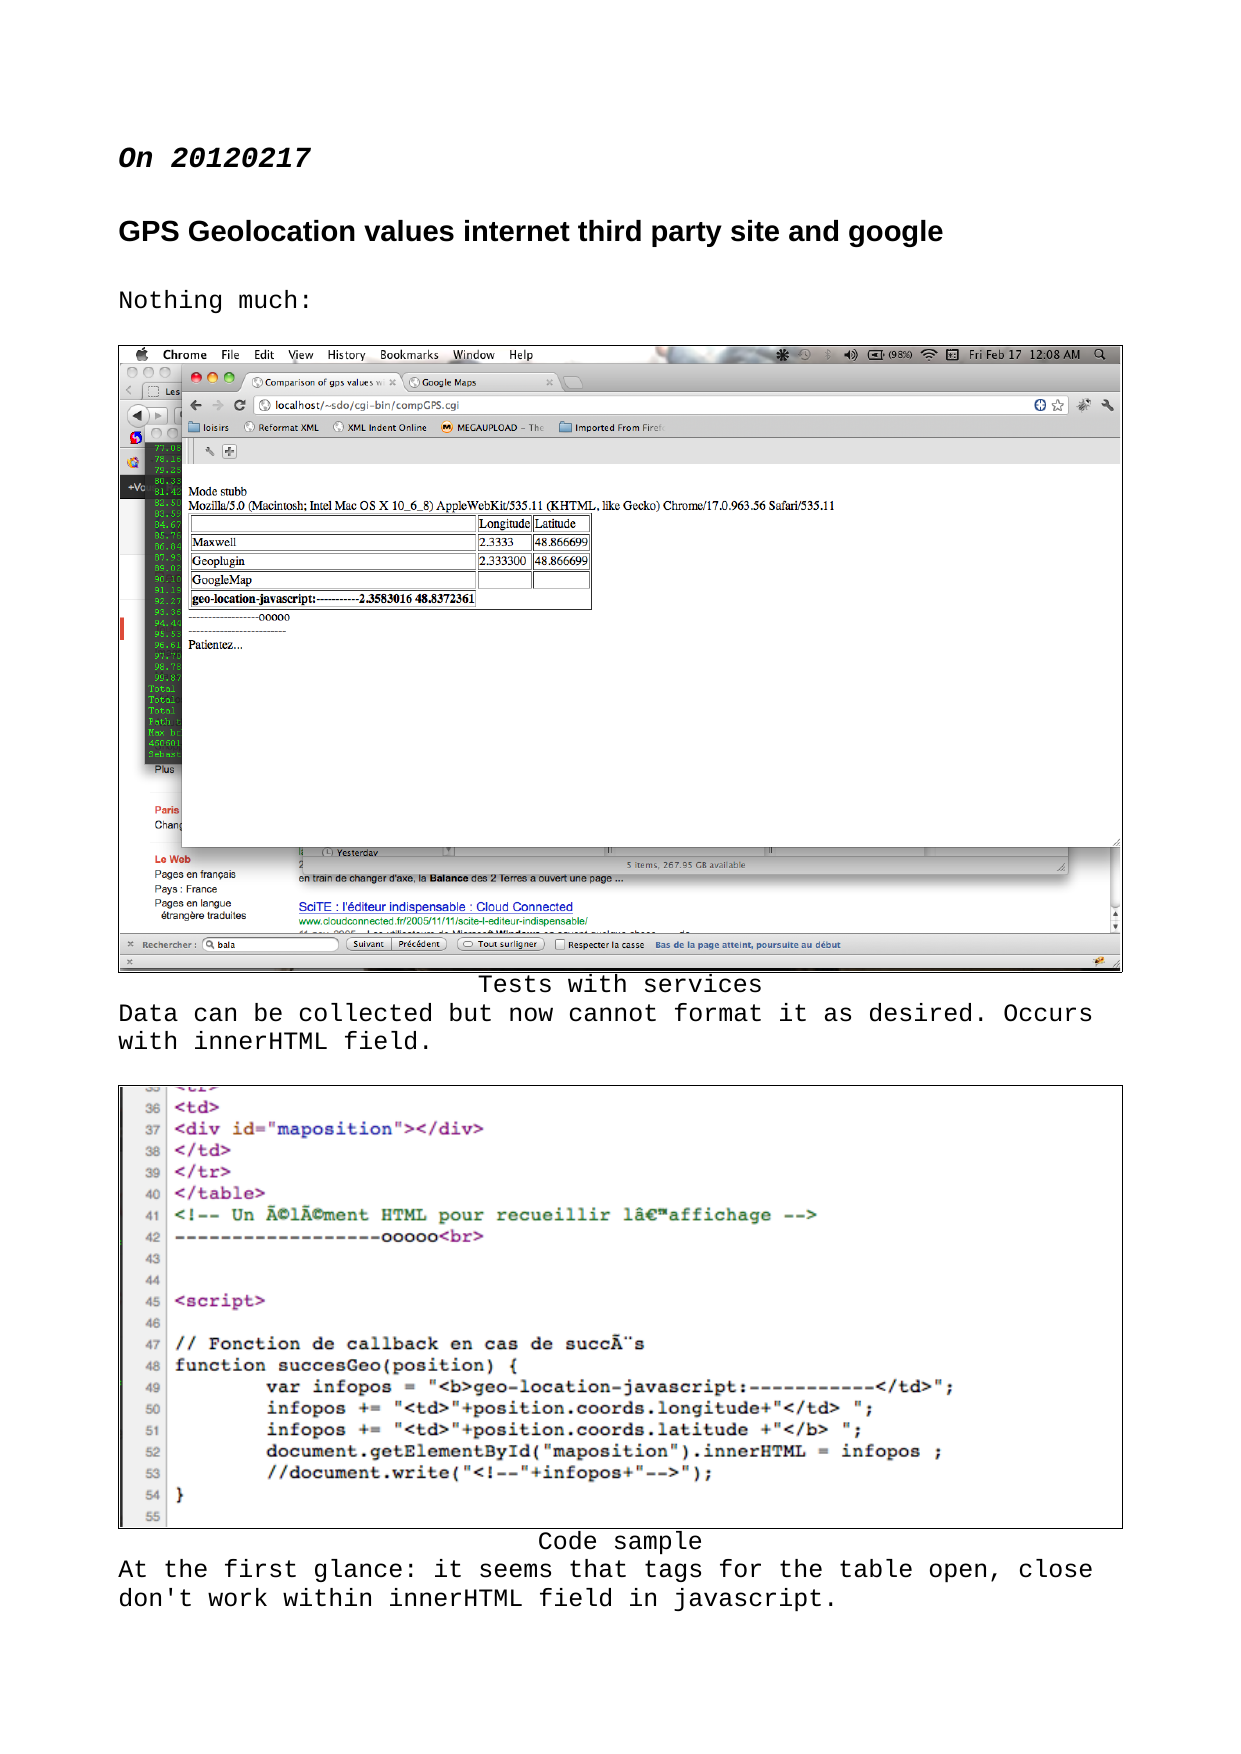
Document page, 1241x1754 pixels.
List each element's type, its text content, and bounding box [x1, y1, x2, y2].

text Tests with services [118, 973, 1122, 1000]
picture [120, 1087, 1121, 1527]
text Nothing much: [118, 288, 1122, 316]
text Data can be collected but now cannot format it as desired. Occurs with innerHTML field. [118, 1000, 1122, 1057]
picture [120, 346, 1121, 971]
text Code sample [118, 1529, 1122, 1557]
subtitle GPS Geolocation values internet third party site and google [118, 214, 1122, 247]
text At the first glance: it seems that tags for the table open, close don't work within innerHTML field in javascript. [118, 1557, 1122, 1613]
subtitle On 20120217 [118, 143, 1122, 176]
